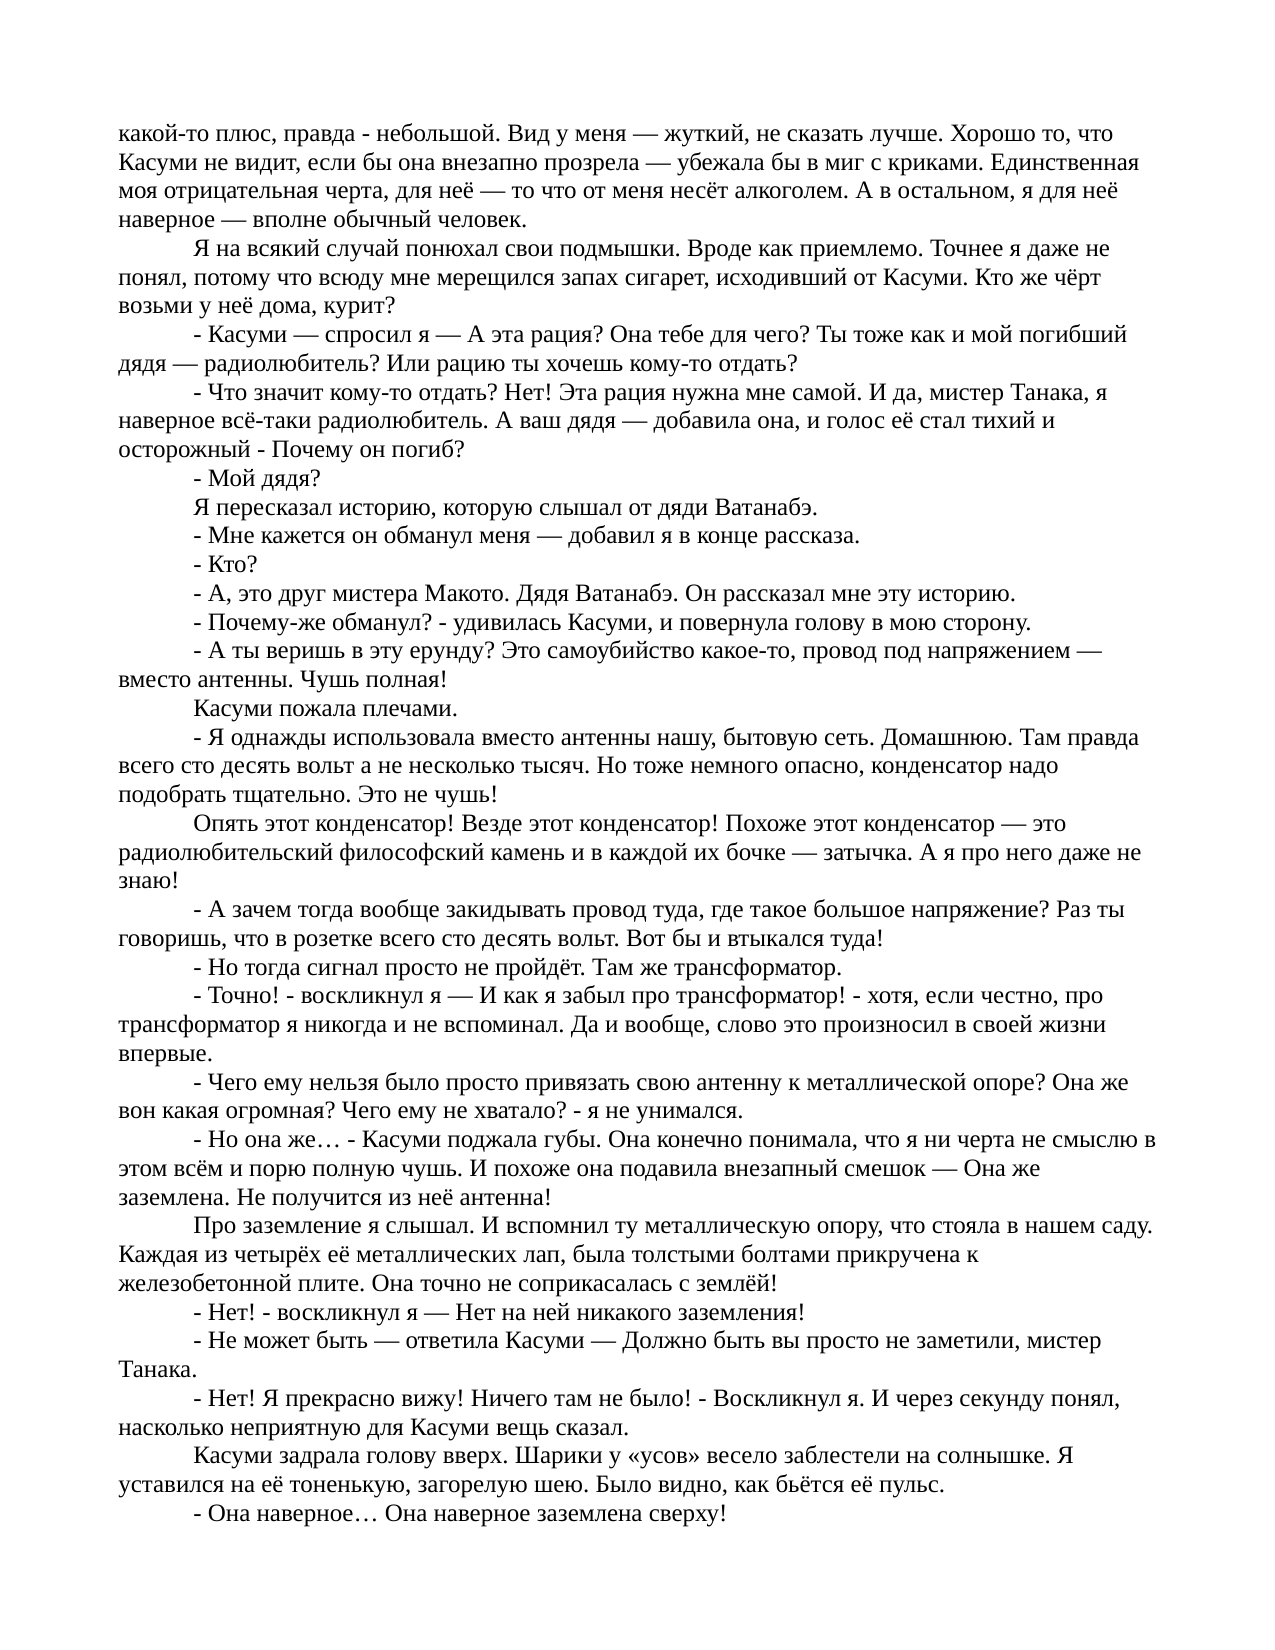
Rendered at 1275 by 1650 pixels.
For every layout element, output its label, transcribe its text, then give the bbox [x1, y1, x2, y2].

text Касуми задрала голову вверх. Шарики у «усов» весело заблестели на солнышке. Я уставился на её тоненькую, загорелую шею. Было видно, как бьётся её пульс. [118, 1441, 1157, 1498]
text Про заземление я слышал. И вспомнил ту металлическую опору, что стояла в нашем саду. Каждая из четырёх её металлических лап, была толстыми болтами прикручена к железобетонной плите. Она точно не соприкасалась с землёй! [118, 1211, 1157, 1297]
text - Точно! - воскликнул я — И как я забыл про трансформатор! - хотя, если честно, про трансформатор я никогда и не вспоминал. Да и вообще, слово это произносил в своей жизни впервые. [118, 981, 1157, 1067]
text Опять этот конденсатор! Везде этот конденсатор! Похоже этот конденсатор — это радиолюбительский философский камень и в каждой их бочке — затычка. А я про него даже не знаю! [118, 808, 1157, 894]
text - А зачем тогда вообще закидывать провод туда, где такое большое напряжение? Раз ты говоришь, что в розетке всего сто десять вольт. Вот бы и втыкался туда! [118, 894, 1157, 952]
text - Мне кажется он обманул меня — добавил я в конце рассказа. [118, 521, 1157, 549]
text - Касуми — спросил я — А эта рация? Она тебе для чего? Ты тоже как и мой погибший дядя — радиолюбитель? Или рацию ты хочешь кому-то отдать? [118, 319, 1157, 377]
text Я пересказал историю, которую слышал от дяди Ватанабэ. [118, 492, 1157, 521]
text - А ты веришь в эту ерунду? Это самоубийство какое-то, провод под напряжением — вместо антенны. Чушь полная! [118, 636, 1157, 693]
text - Я однажды использовала вместо антенны нашу, бытовую сеть. Домашнюю. Там правда всего сто десять вольт а не несколько тысяч. Но тоже немного опасно, конденсатор надо подобрать тщательно. Это не чушь! [118, 722, 1157, 808]
text - Почему-же обманул? - удивилась Касуми, и повернула голову в мою сторону. [118, 607, 1157, 636]
text - Кто? [118, 549, 1157, 578]
text Касуми пожала плечами. [118, 693, 1157, 722]
text - Чего ему нельзя было просто привязать свою антенну к металлической опоре? Она же вон какая огромная? Чего ему не хватало? - я не унимался. [118, 1067, 1157, 1124]
text - А, это друг мистера Макото. Дядя Ватанабэ. Он рассказал мне эту историю. [118, 578, 1157, 607]
text - Но тогда сигнал просто не пройдёт. Там же трансформатор. [118, 952, 1157, 981]
text - Но она же… - Касуми поджала губы. Она конечно понимала, что я ни черта не смыслю в этом всём и порю полную чушь. И похоже она подавила внезапный смешок — Она же заземлена. Не получится из неё антенна! [118, 1124, 1157, 1211]
text - Нет! Я прекрасно вижу! Ничего там не было! - Воскликнул я. И через секунду понял, насколько неприятную для Касуми вещь сказал. [118, 1383, 1157, 1441]
text - Нет! - воскликнул я — Нет на ней никакого заземления! [118, 1297, 1157, 1326]
text - Что значит кому-то отдать? Нет! Эта рация нужна мне самой. И да, мистер Танака, я наверное всё-таки радиолюбитель. А ваш дядя — добавила она, и голос её стал тихий и осторожный - Почему он погиб? [118, 377, 1157, 463]
text - Не может быть — ответила Касуми — Должно быть вы просто не заметили, мистер Танака. [118, 1326, 1157, 1383]
text - Она наверное… Она наверное заземлена сверху! [118, 1498, 1157, 1527]
text Я на всякий случай понюхал свои подмышки. Вроде как приемлемо. Точнее я даже не понял, потому что всюду мне мерещился запах сигарет, исходивший от Касуми. Кто же чёрт возьми у неё дома, курит? [118, 233, 1157, 319]
text - Мой дядя? [118, 463, 1157, 492]
text какой-то плюс, правда - небольшой. Вид у меня — жуткий, не сказать лучше. Хорошо то, что Касуми не видит, если бы она внезапно прозрела — убежала бы в миг с криками. Единственная моя отрицательная черта, для неё — то что от меня несёт алкоголем. А в остальном, я для неё наверное — вполне обычный человек. [118, 118, 1157, 233]
